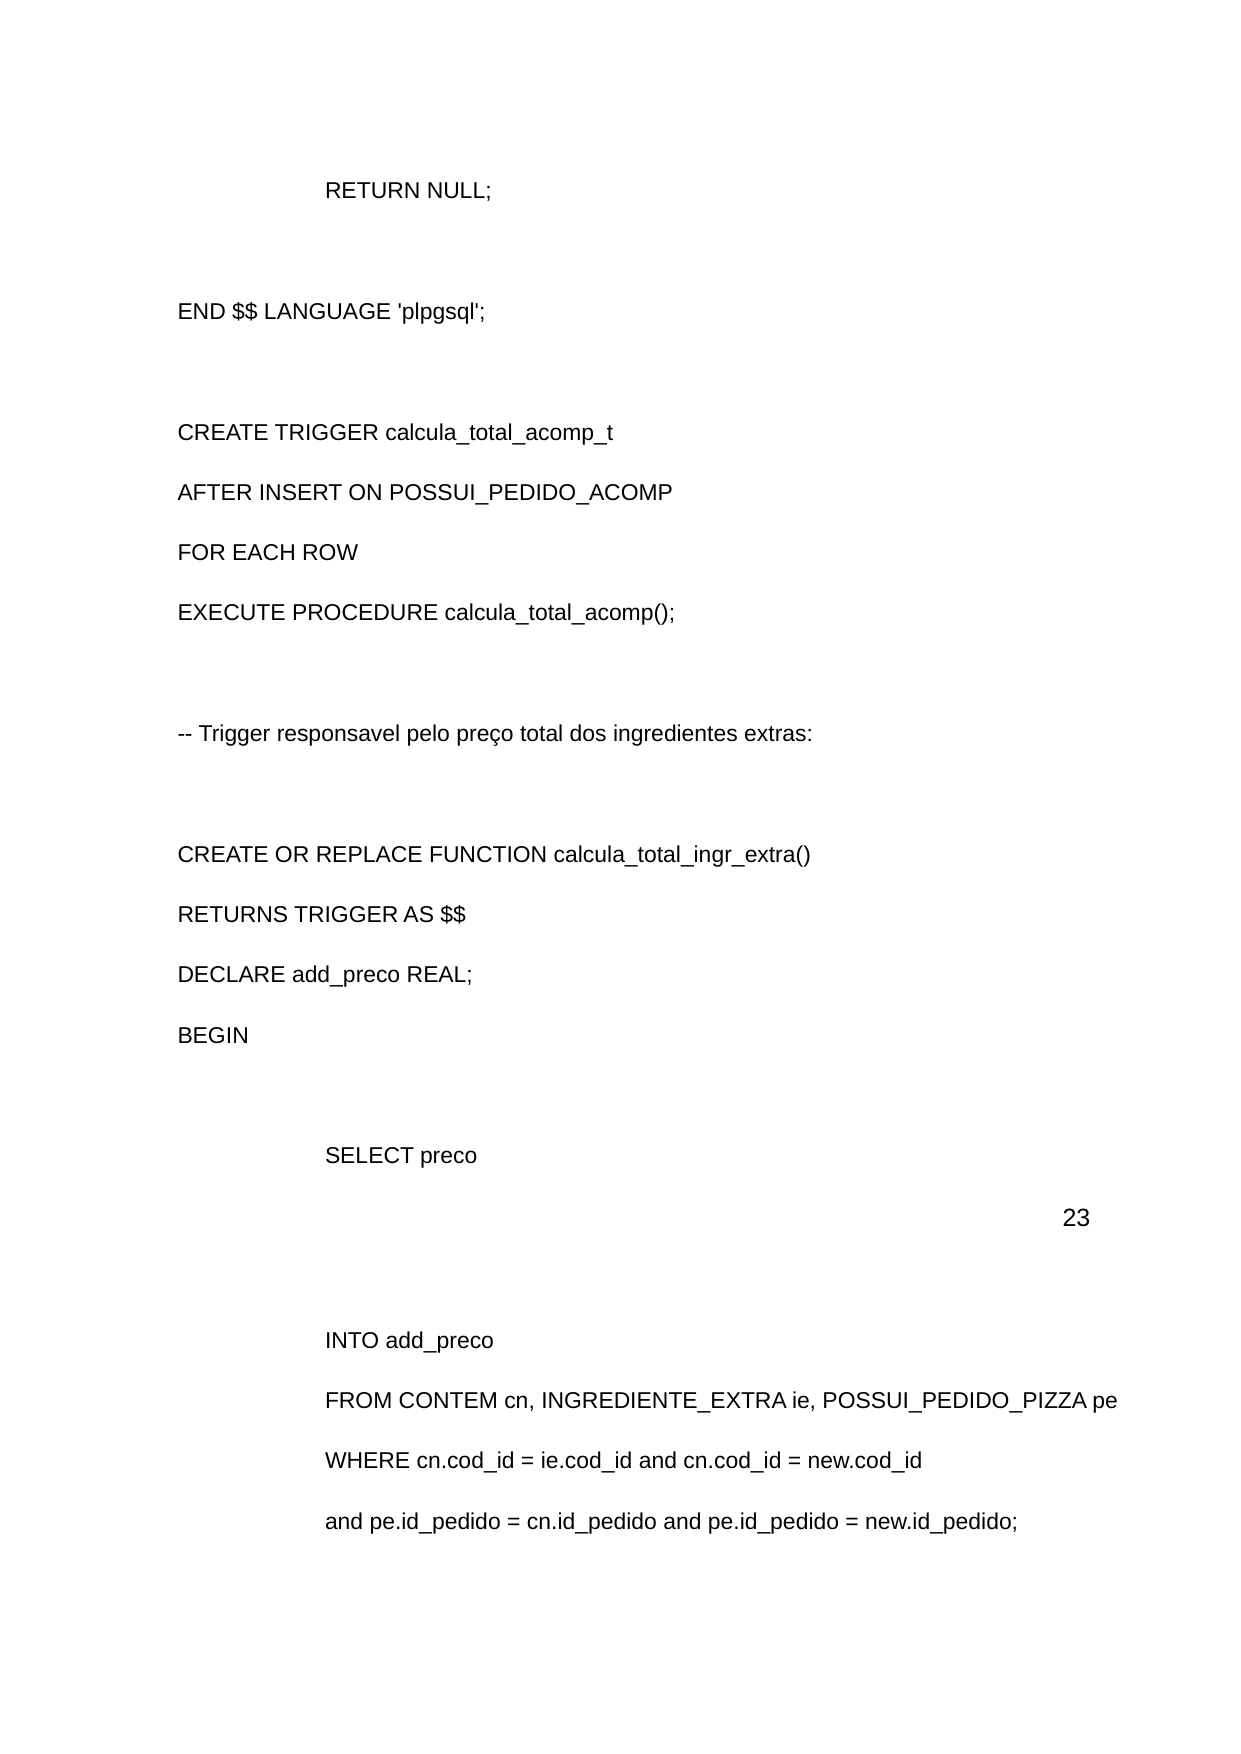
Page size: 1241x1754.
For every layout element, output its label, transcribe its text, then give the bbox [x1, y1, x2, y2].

text RETURNS TRIGGER AS $$ [177, 901, 1122, 927]
text 23 [1062, 1202, 1122, 1231]
text BEGIN [177, 1022, 1122, 1048]
text END $$ LANGUAGE 'plpgsql'; [177, 298, 1122, 324]
text WHERE cn.cod_id = ie.cod_id and cn.cod_id = new.cod_id [177, 1447, 1122, 1474]
text SELECT preco [177, 1142, 1122, 1168]
text AFTER INSERT ON POSSUI_PEDIDO_ACOMP [177, 479, 1122, 505]
text CREATE OR REPLACE FUNCTION calcula_total_ingr_extra() [177, 841, 1122, 867]
text RETURN NULL; [177, 177, 1122, 203]
text DECLARE add_preco REAL; [177, 961, 1122, 988]
text FOR EACH ROW [177, 539, 1122, 565]
text and pe.id_pedido = cn.id_pedido and pe.id_pedido = new.id_pedido; [177, 1508, 1122, 1534]
text EXECUTE PROCEDURE calcula_total_acomp(); [177, 599, 1122, 626]
text CREATE TRIGGER calcula_total_acomp_t [177, 418, 1122, 445]
text INTO add_preco [177, 1327, 1122, 1353]
text -- Trigger responsavel pelo preço total dos ingredientes extras: [177, 720, 1122, 746]
text FROM CONTEM cn, INGREDIENTE_EXTRA ie, POSSUI_PEDIDO_PIZZA pe [177, 1387, 1122, 1413]
